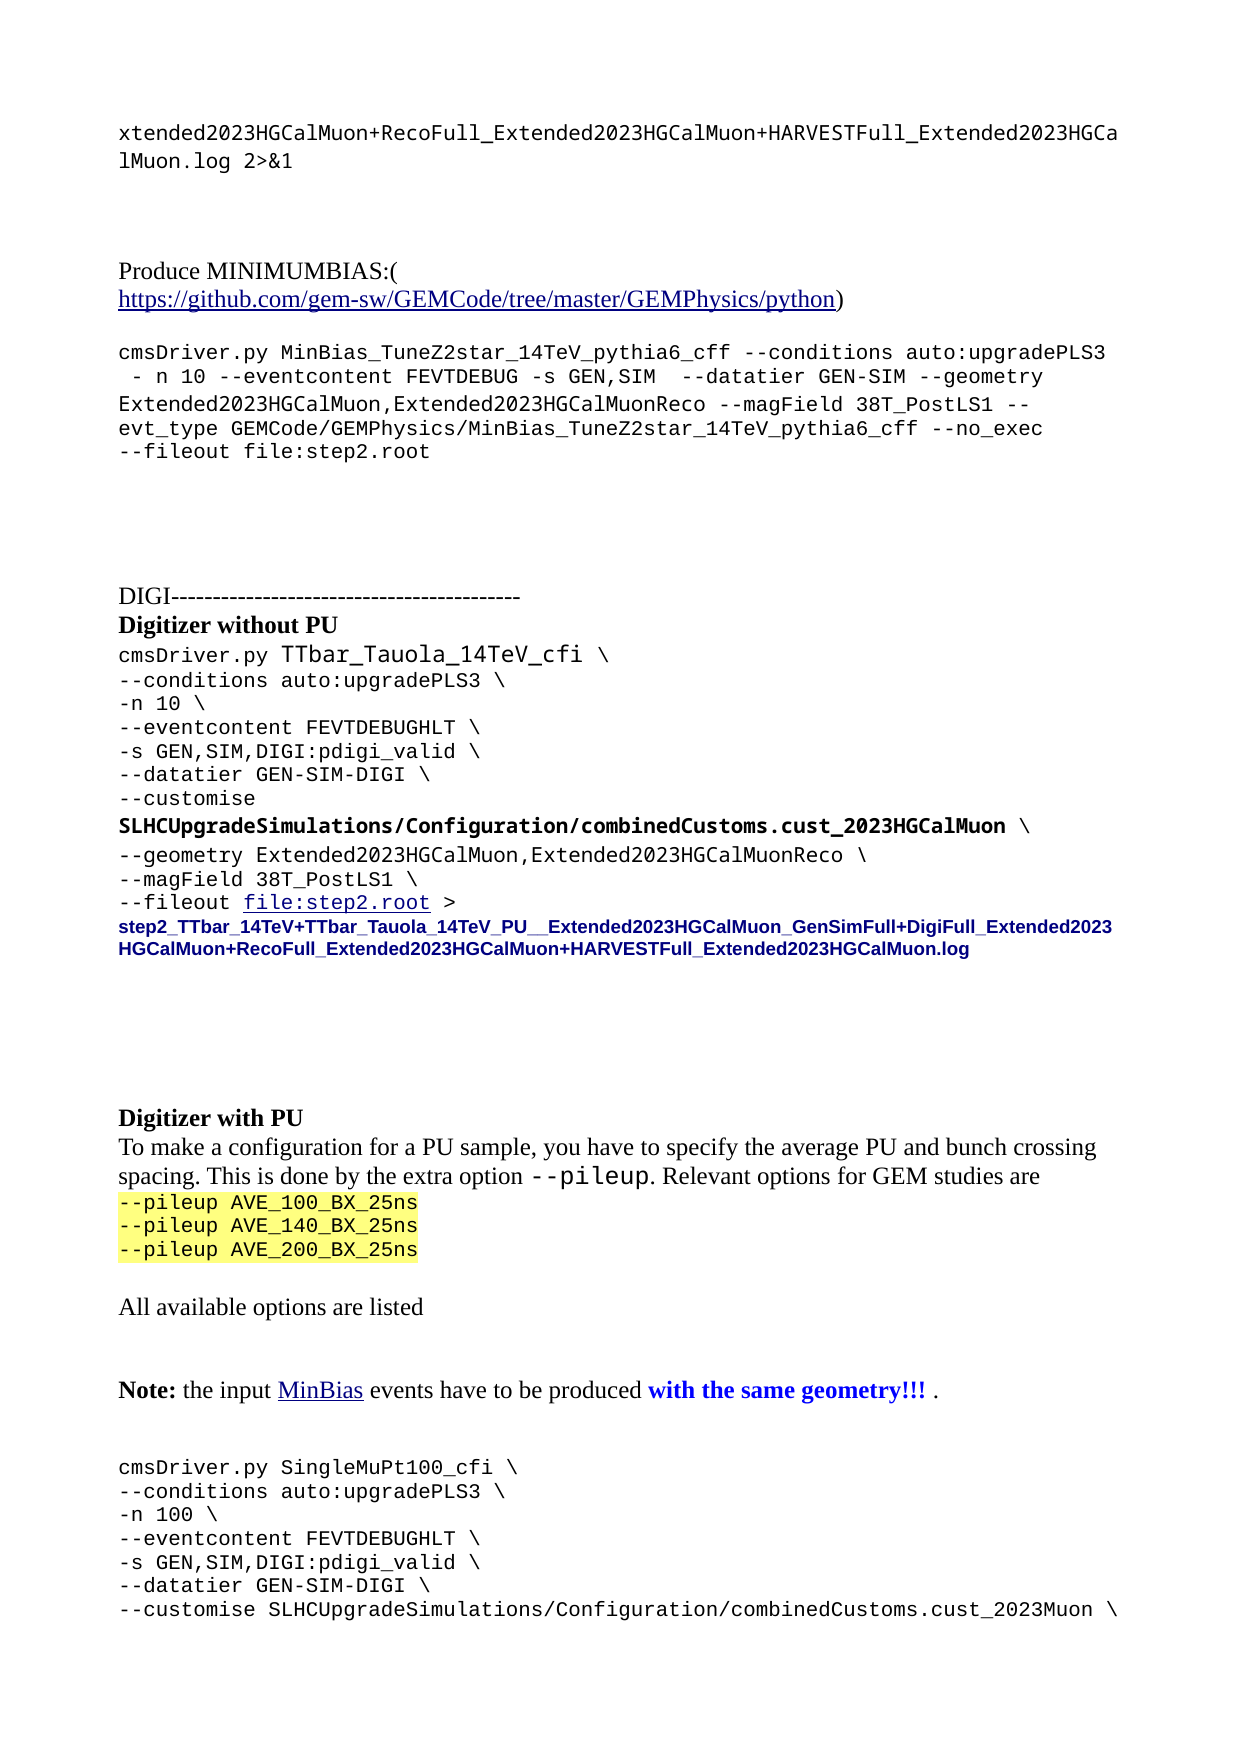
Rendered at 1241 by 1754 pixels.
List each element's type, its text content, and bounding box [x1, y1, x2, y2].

text cmsDriver.py SingleMuPt100_cfi \ [118, 1457, 1122, 1481]
text --eventcontent FEVTDEBUGHLT \ [118, 717, 1122, 741]
text To make a configuration for a PU sample, you have to specify the average PU and bunch crossing spacing. This is done by the extra option --pileup. Relevant options for GEM studies are [118, 1132, 1122, 1192]
subtitle Digitizer with PU [118, 1103, 1122, 1132]
text -n 10 \ [118, 693, 1122, 717]
text xtended2023HGCalMuon+RecoFull_Extended2023HGCalMuon+HARVESTFull_Extended2023HGCalMuon.log 2>&1 [118, 118, 1122, 175]
text cmsDriver.py TTbar_Tauola_14TeV_cfi \ [118, 638, 1122, 670]
text --eventcontent FEVTDEBUGHLT \ [118, 1528, 1122, 1552]
text --conditions auto:upgradePLS3 \ [118, 1481, 1122, 1504]
text --customise SLHCUpgradeSimulations/Configuration/combinedCustoms.cust_2023HGCalMuon \ [118, 788, 1122, 840]
text --datatier GEN-SIM-DIGI \ [118, 764, 1122, 788]
text --fileout file:step2.root [118, 442, 1122, 465]
text Note: the input MinBias events have to be produced with the same geometry!!! . [118, 1375, 1122, 1403]
text --conditions auto:upgradePLS3 \ [118, 670, 1122, 693]
text -s GEN,SIM,DIGI:pdigi_valid \ [118, 1552, 1122, 1575]
text --datatier GEN-SIM-DIGI \ [118, 1575, 1122, 1599]
subtitle Digitizer without PU [118, 610, 1122, 638]
text --pileup AVE_100_BX_25ns [118, 1192, 1122, 1215]
text --magField 38T_PostLS1 \ [118, 868, 1122, 892]
text cmsDriver.py MinBias_TuneZ2star_14TeV_pythia6_cff --conditions auto:upgradePLS3 [118, 342, 1122, 366]
text --fileout file:step2.root > step2_TTbar_14TeV+TTbar_Tauola_14TeV_PU__Extended2023HGCalMuon_GenSimFull+DigiFull_Extended2023HGCalMuon+RecoFull_Extended2023HGCalMuon+HARVESTFull_Extended2023HGCalMuon.log [118, 892, 1122, 959]
text --pileup AVE_140_BX_25ns [118, 1215, 1122, 1239]
text Produce MINIMUMBIAS:( https://github.com/gem-sw/GEMCode/tree/master/GEMPhysics/python) [118, 256, 1122, 313]
text --geometry Extended2023HGCalMuon,Extended2023HGCalMuonReco \ [118, 840, 1122, 868]
text --pileup AVE_200_BX_25ns [118, 1239, 1122, 1263]
text -n 100 \ [118, 1504, 1122, 1528]
text --customise SLHCUpgradeSimulations/Configuration/combinedCustoms.cust_2023Muon \ [118, 1599, 1122, 1623]
text All available options are listed [118, 1292, 1122, 1321]
text -s GEN,SIM,DIGI:pdigi_valid \ [118, 741, 1122, 764]
text DIGI------------------------------------------ [118, 581, 1122, 610]
text - n 10 --eventcontent FEVTDEBUG -s GEN,SIM --datatier GEN-SIM --geometry Extended2023HGCalMuon,Extended2023HGCalMuonReco --magField 38T_PostLS1 --evt_type GEMCode/GEMPhysics/MinBias_TuneZ2star_14TeV_pythia6_cff --no_exec [118, 366, 1122, 442]
